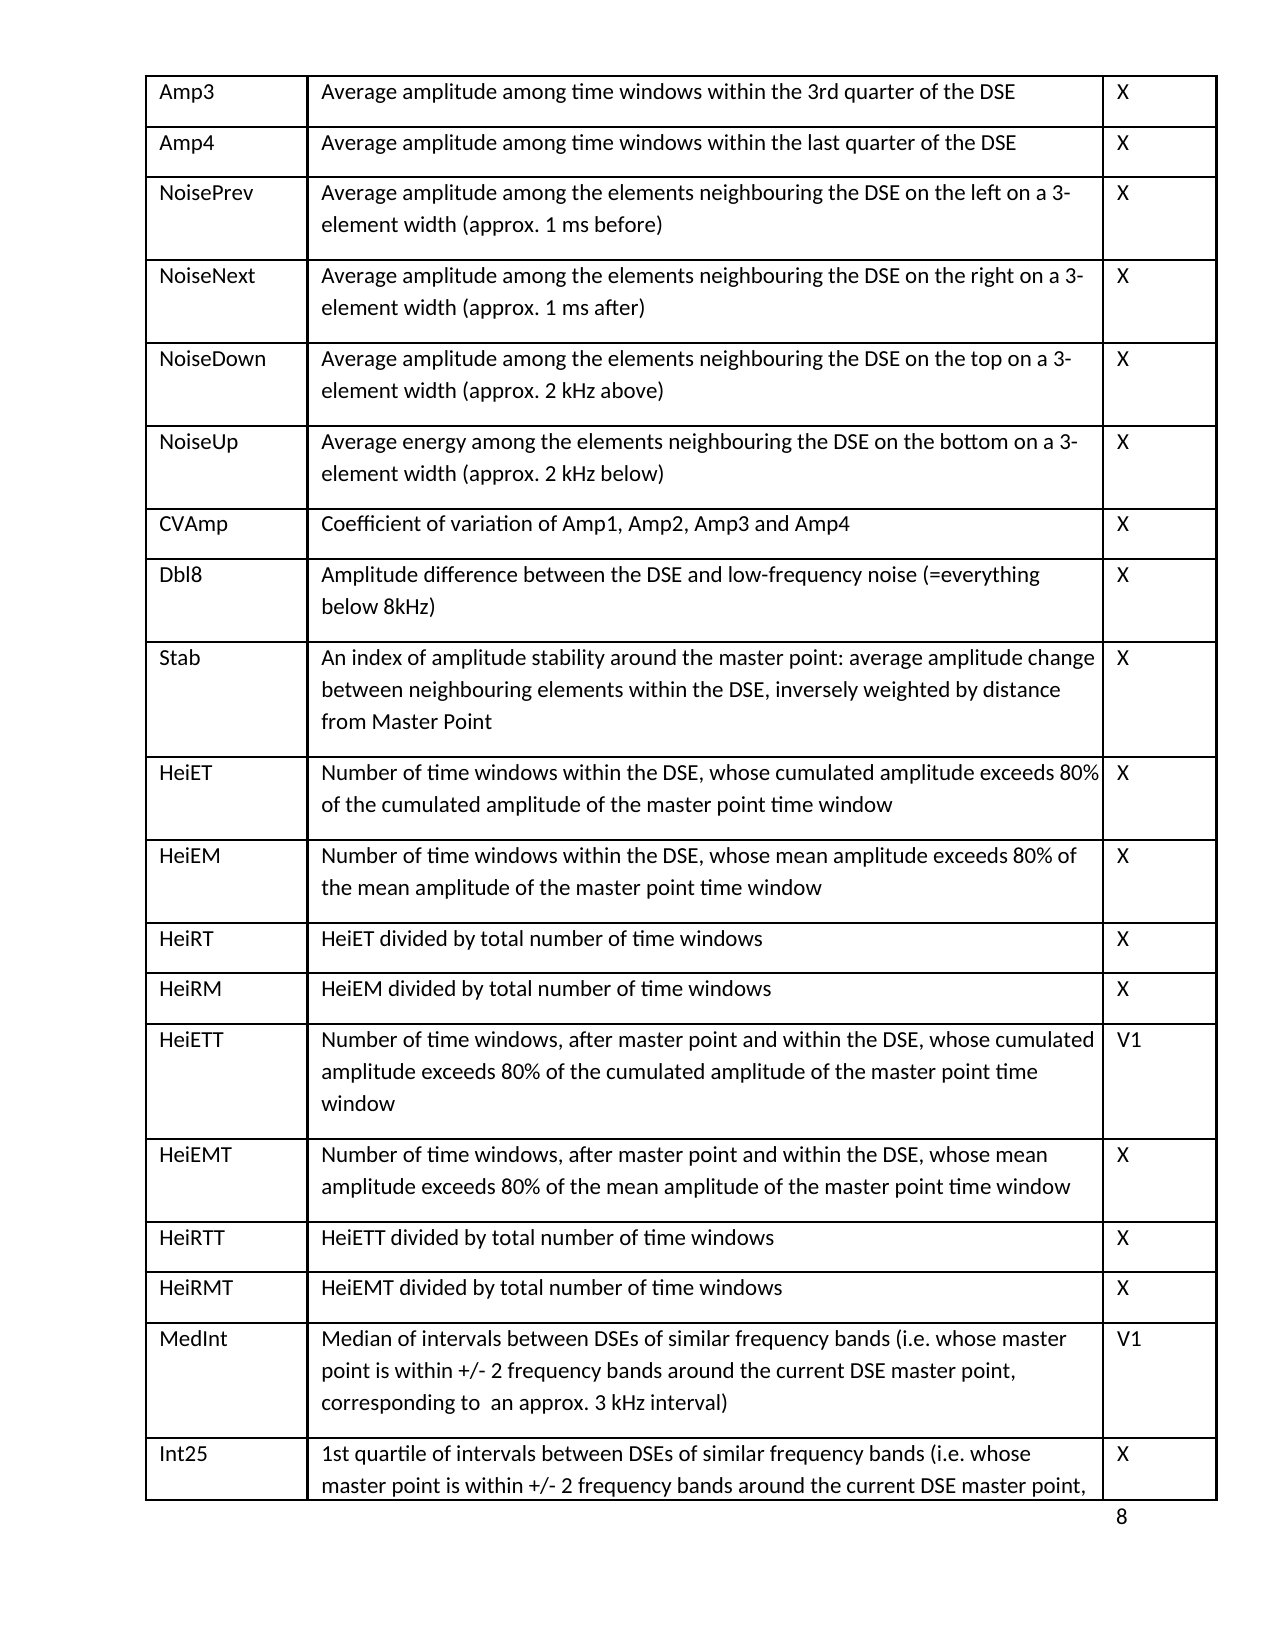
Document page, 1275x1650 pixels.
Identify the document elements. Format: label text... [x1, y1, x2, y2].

table_cell NoiseNext [147, 261, 306, 342]
table_cell HeiRMT [147, 1273, 306, 1322]
table_cell Amplitude difference between the DSE and low-frequency noise (=everything below 8kHz) [309, 560, 1102, 641]
table_cell X [1104, 841, 1215, 922]
table_cell X [1104, 510, 1215, 558]
table_cell Average amplitude among the elements neighbouring the DSE on the right on a 3-element width (approx. 1 ms after) [309, 261, 1102, 342]
table_cell HeiRM [147, 974, 306, 1023]
table_cell Number of time windows, after master point and within the DSE, whose cumulated amplitude exceeds 80% of the cumulated amplitude of the master point time window [309, 1025, 1102, 1138]
table_cell Average amplitude among time windows within the 3rd quarter of the DSE [309, 77, 1102, 126]
table_cell Amp4 [147, 128, 306, 176]
table_cell X [1104, 344, 1215, 425]
table_cell Average amplitude among the elements neighbouring the DSE on the left on a 3-element width (approx. 1 ms before) [309, 178, 1102, 259]
table_cell HeiRT [147, 924, 306, 972]
table_cell Number of time windows within the DSE, whose cumulated amplitude exceeds 80% of the cumulated amplitude of the master point time window [309, 758, 1102, 839]
table_cell HeiET divided by total number of time windows [309, 924, 1102, 972]
table_cell NoiseUp [147, 427, 306, 507]
table_cell HeiETT [147, 1025, 306, 1138]
table_cell Coefficient of variation of Amp1, Amp2, Amp3 and Amp4 [309, 510, 1102, 558]
table_cell Median of intervals between DSEs of similar frequency bands (i.e. whose master point is within +/- 2 frequency bands around the current DSE master point, corresponding to an approx. 3 kHz interval) [309, 1324, 1102, 1437]
table_cell X [1104, 427, 1215, 507]
table_cell Int25 [147, 1439, 306, 1499]
table_cell Number of time windows within the DSE, whose mean amplitude exceeds 80% of the mean amplitude of the master point time window [309, 841, 1102, 922]
table_cell X [1104, 128, 1215, 176]
table_cell HeiETT divided by total number of time windows [309, 1223, 1102, 1271]
table_cell Average amplitude among time windows within the last quarter of the DSE [309, 128, 1102, 176]
table_cell X [1104, 560, 1215, 641]
table_cell X [1104, 77, 1215, 126]
table_cell HeiEMT divided by total number of time windows [309, 1273, 1102, 1322]
table_cell Stab [147, 643, 306, 756]
table_cell HeiEM divided by total number of time windows [309, 974, 1102, 1023]
table_cell NoisePrev [147, 178, 306, 259]
table_cell X [1104, 1140, 1215, 1221]
table_cell CVAmp [147, 510, 306, 558]
table_cell NoiseDown [147, 344, 306, 425]
table_cell Amp3 [147, 77, 306, 126]
table_cell Number of time windows, after master point and within the DSE, whose mean amplitude exceeds 80% of the mean amplitude of the master point time window [309, 1140, 1102, 1221]
table_cell V1 [1104, 1324, 1215, 1437]
table_cell X [1104, 924, 1215, 972]
table_cell X [1104, 643, 1215, 756]
table_cell V1 [1104, 1025, 1215, 1138]
table_cell X [1104, 1223, 1215, 1271]
table_cell An index of amplitude stability around the master point: average amplitude change between neighbouring elements within the DSE, inversely weighted by distance from Master Point [309, 643, 1102, 756]
table_cell X [1104, 758, 1215, 839]
table_cell Dbl8 [147, 560, 306, 641]
table_cell HeiET [147, 758, 306, 839]
table_cell HeiRTT [147, 1223, 306, 1271]
table_cell X [1104, 178, 1215, 259]
table_cell X [1104, 1273, 1215, 1322]
table_cell HeiEM [147, 841, 306, 922]
table_cell 1st quartile of intervals between DSEs of similar frequency bands (i.e. whose master point is within +/- 2 frequency bands around the current DSE master point, [309, 1439, 1102, 1499]
table_cell MedInt [147, 1324, 306, 1437]
table_cell X [1104, 1439, 1215, 1499]
table_cell HeiEMT [147, 1140, 306, 1221]
table_cell Average energy among the elements neighbouring the DSE on the bottom on a 3-element width (approx. 2 kHz below) [309, 427, 1102, 507]
table_cell Average amplitude among the elements neighbouring the DSE on the top on a 3-element width (approx. 2 kHz above) [309, 344, 1102, 425]
table_cell X [1104, 261, 1215, 342]
table_cell X [1104, 974, 1215, 1023]
